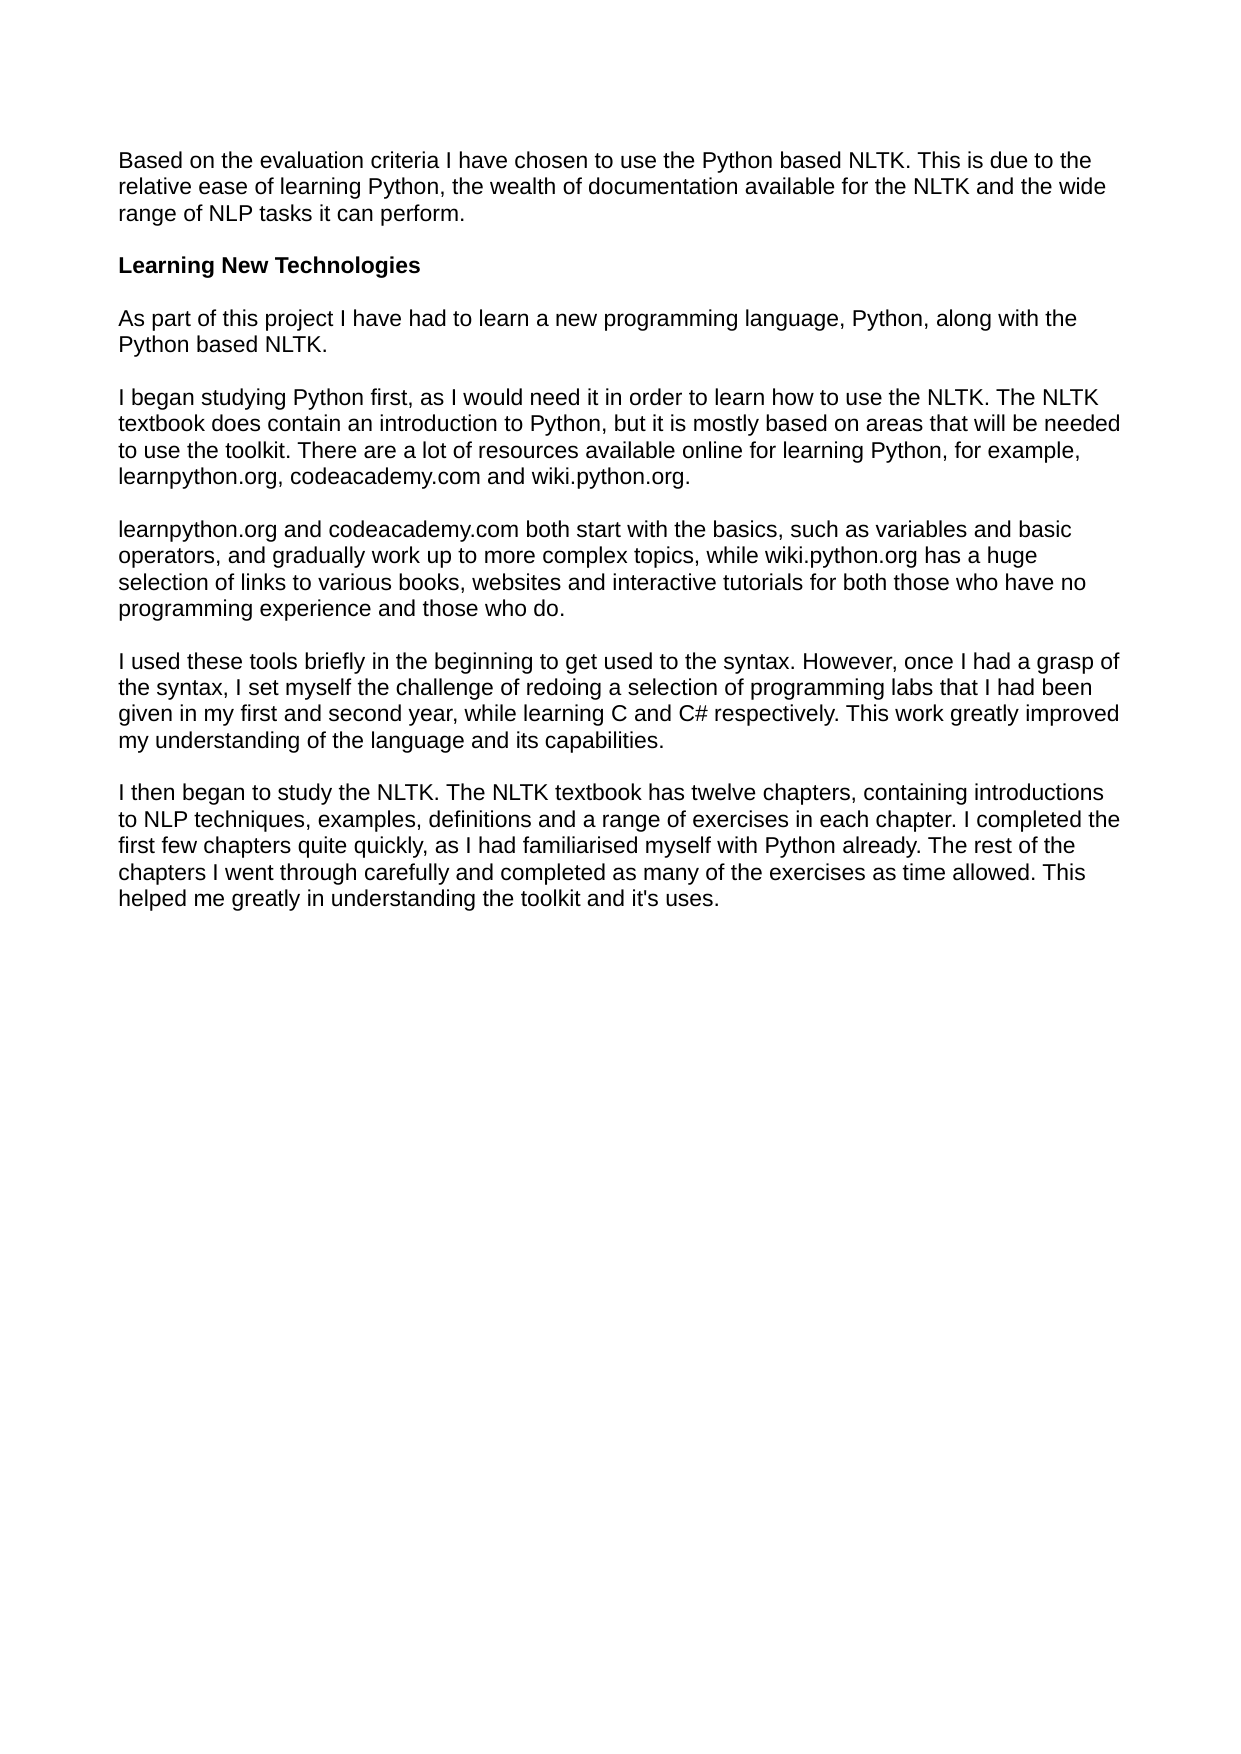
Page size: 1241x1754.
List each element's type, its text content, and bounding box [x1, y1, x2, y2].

text Learning New Technologies [118, 252, 1122, 279]
text As part of this project I have had to learn a new programming language, Python, along with the Python based NLTK. [118, 305, 1122, 358]
text I used these tools briefly in the beginning to get used to the syntax. However, once I had a grasp of the syntax, I set myself the challenge of redoing a selection of programming labs that I had been given in my first and second year, while learning C and C# respectively. This work greatly improved my understanding of the language and its capabilities. [118, 648, 1122, 753]
text learnpython.org and codeacademy.com both start with the basics, such as variables and basic operators, and gradually work up to more complex topics, while wiki.python.org has a huge selection of links to various books, websites and interactive tutorials for both those who have no programming experience and those who do. [118, 516, 1122, 621]
text I began studying Python first, as I would need it in order to learn how to use the NLTK. The NLTK textbook does contain an introduction to Python, but it is mostly based on areas that will be needed to use the toolkit. There are a lot of resources available online for learning Python, for example, learnpython.org, codeacademy.com and wiki.python.org. [118, 384, 1122, 489]
text I then began to study the NLTK. The NLTK textbook has twelve chapters, containing introductions to NLP techniques, examples, definitions and a range of exercises in each chapter. I completed the first few chapters quite quickly, as I had familiarised myself with Python already. The rest of the chapters I went through carefully and completed as many of the exercises as time allowed. This helped me greatly in understanding the toolkit and it's uses. [118, 779, 1122, 911]
text Based on the evaluation criteria I have chosen to use the Python based NLTK. This is due to the relative ease of learning Python, the wealth of documentation available for the NLTK and the wide range of NLP tasks it can perform. [118, 147, 1122, 226]
